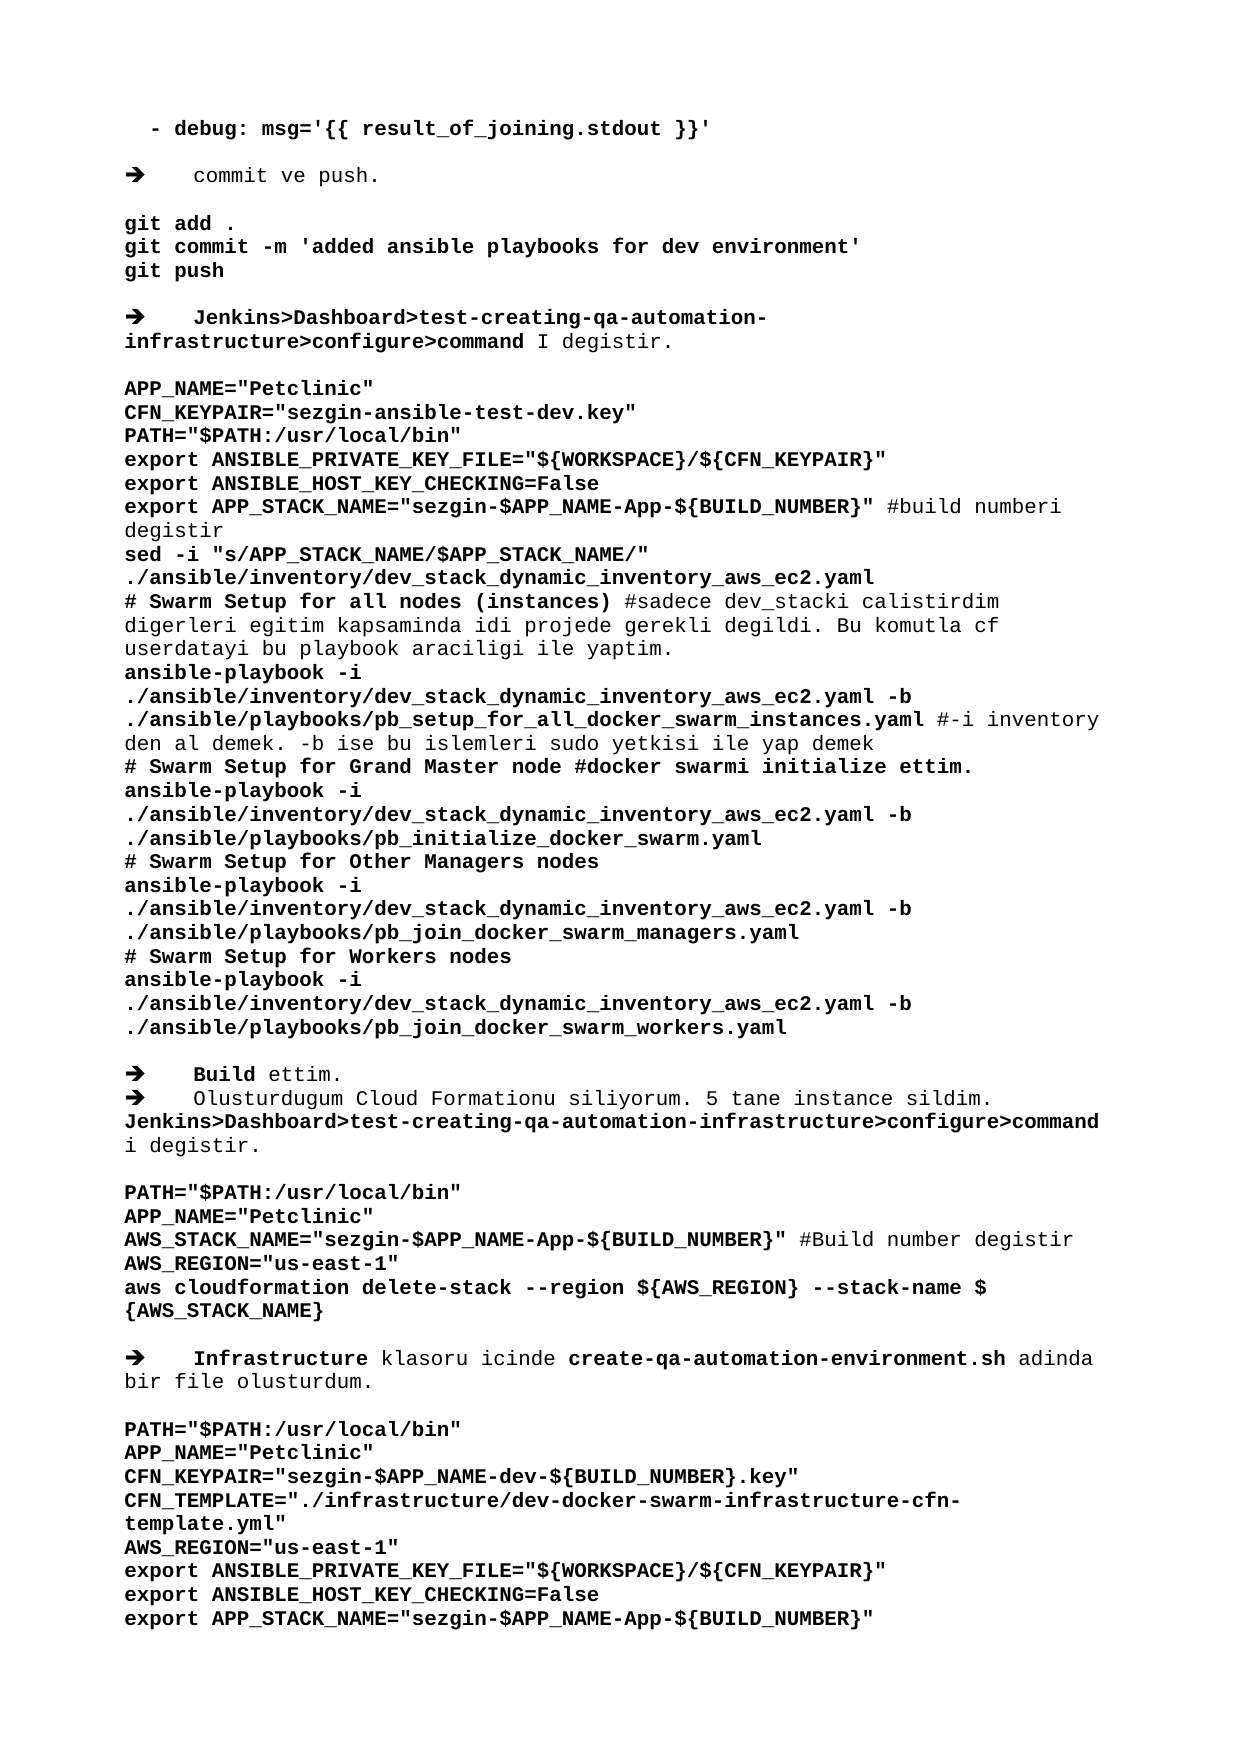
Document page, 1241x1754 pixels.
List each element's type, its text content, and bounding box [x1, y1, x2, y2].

text # Swarm Setup for all nodes (instances) #sadece dev_stacki calistirdim digerleri egitim kapsaminda idi projede gerekli degildi. Bu komutla cf userdatayi bu playbook araciligi ile yaptim. [124, 591, 1122, 662]
text ansible-playbook -i ./ansible/inventory/dev_stack_dynamic_inventory_aws_ec2.yaml -b ./ansible/playbooks/pb_join_docker_swarm_workers.yaml [124, 969, 1122, 1040]
list git commit -m 'added ansible playbooks for dev environment' [124, 236, 1122, 260]
text PATH="$PATH:/usr/local/bin" [124, 1419, 1122, 1442]
text # Swarm Setup for Workers nodes [124, 946, 1122, 969]
text CFN_KEYPAIR="sezgin-$APP_NAME-dev-${BUILD_NUMBER}.key" [124, 1466, 1122, 1489]
text PATH="$PATH:/usr/local/bin" [124, 1182, 1122, 1206]
list Jenkins>Dashboard>test-creating-qa-automation-infrastructure>configure>command I degistir. [124, 307, 1122, 354]
text sed -i "s/APP_STACK_NAME/$APP_STACK_NAME/" ./ansible/inventory/dev_stack_dynamic_inventory_aws_ec2.yaml [124, 544, 1122, 591]
text APP_NAME="Petclinic" [124, 378, 1122, 402]
text APP_NAME="Petclinic" [124, 1442, 1122, 1466]
list Olusturdugum Cloud Formationu siliyorum. 5 tane instance sildim. Jenkins>Dashboard>test-creating-qa-automation-infrastructure>configure>command i degistir. [124, 1088, 1122, 1158]
text # Swarm Setup for Other Managers nodes [124, 851, 1122, 875]
list Build ettim. [124, 1064, 1122, 1088]
text aws cloudformation delete-stack --region ${AWS_REGION} --stack-name ${AWS_STACK_NAME} [124, 1277, 1122, 1324]
text AWS_REGION="us-east-1" [124, 1537, 1122, 1561]
text PATH="$PATH:/usr/local/bin" [124, 426, 1122, 449]
text export APP_STACK_NAME="sezgin-$APP_NAME-App-${BUILD_NUMBER}" #build numberi degistir [124, 496, 1122, 544]
text ansible-playbook -i ./ansible/inventory/dev_stack_dynamic_inventory_aws_ec2.yaml -b ./ansible/playbooks/pb_setup_for_all_docker_swarm_instances.yaml #-i inventory den al demek. -b ise bu islemleri sudo yetkisi ile yap demek [124, 662, 1122, 757]
text CFN_KEYPAIR="sezgin-ansible-test-dev.key" [124, 402, 1122, 426]
text ansible-playbook -i ./ansible/inventory/dev_stack_dynamic_inventory_aws_ec2.yaml -b ./ansible/playbooks/pb_initialize_docker_swarm.yaml [124, 780, 1122, 851]
list git push [124, 260, 1122, 284]
text AWS_STACK_NAME="sezgin-$APP_NAME-App-${BUILD_NUMBER}" #Build number degistir [124, 1229, 1122, 1253]
text export ANSIBLE_PRIVATE_KEY_FILE="${WORKSPACE}/${CFN_KEYPAIR}" [124, 449, 1122, 473]
text export APP_STACK_NAME="sezgin-$APP_NAME-App-${BUILD_NUMBER}" [124, 1608, 1122, 1631]
text export ANSIBLE_HOST_KEY_CHECKING=False [124, 1584, 1122, 1608]
text export ANSIBLE_PRIVATE_KEY_FILE="${WORKSPACE}/${CFN_KEYPAIR}" [124, 1561, 1122, 1584]
text export ANSIBLE_HOST_KEY_CHECKING=False [124, 473, 1122, 496]
text CFN_TEMPLATE="./infrastructure/dev-docker-swarm-infrastructure-cfn-template.yml" [124, 1489, 1122, 1537]
text AWS_REGION="us-east-1" [124, 1253, 1122, 1277]
text # Swarm Setup for Grand Master node #docker swarmi initialize ettim. [124, 757, 1122, 780]
text APP_NAME="Petclinic" [124, 1206, 1122, 1229]
text ansible-playbook -i ./ansible/inventory/dev_stack_dynamic_inventory_aws_ec2.yaml -b ./ansible/playbooks/pb_join_docker_swarm_managers.yaml [124, 875, 1122, 946]
list commit ve push. [124, 165, 1122, 189]
text - debug: msg='{{ result_of_joining.stdout }}' [124, 118, 1122, 142]
list Infrastructure klasoru icinde create-qa-automation-environment.sh adinda bir file olusturdum. [124, 1348, 1122, 1395]
list git add . [124, 213, 1122, 236]
